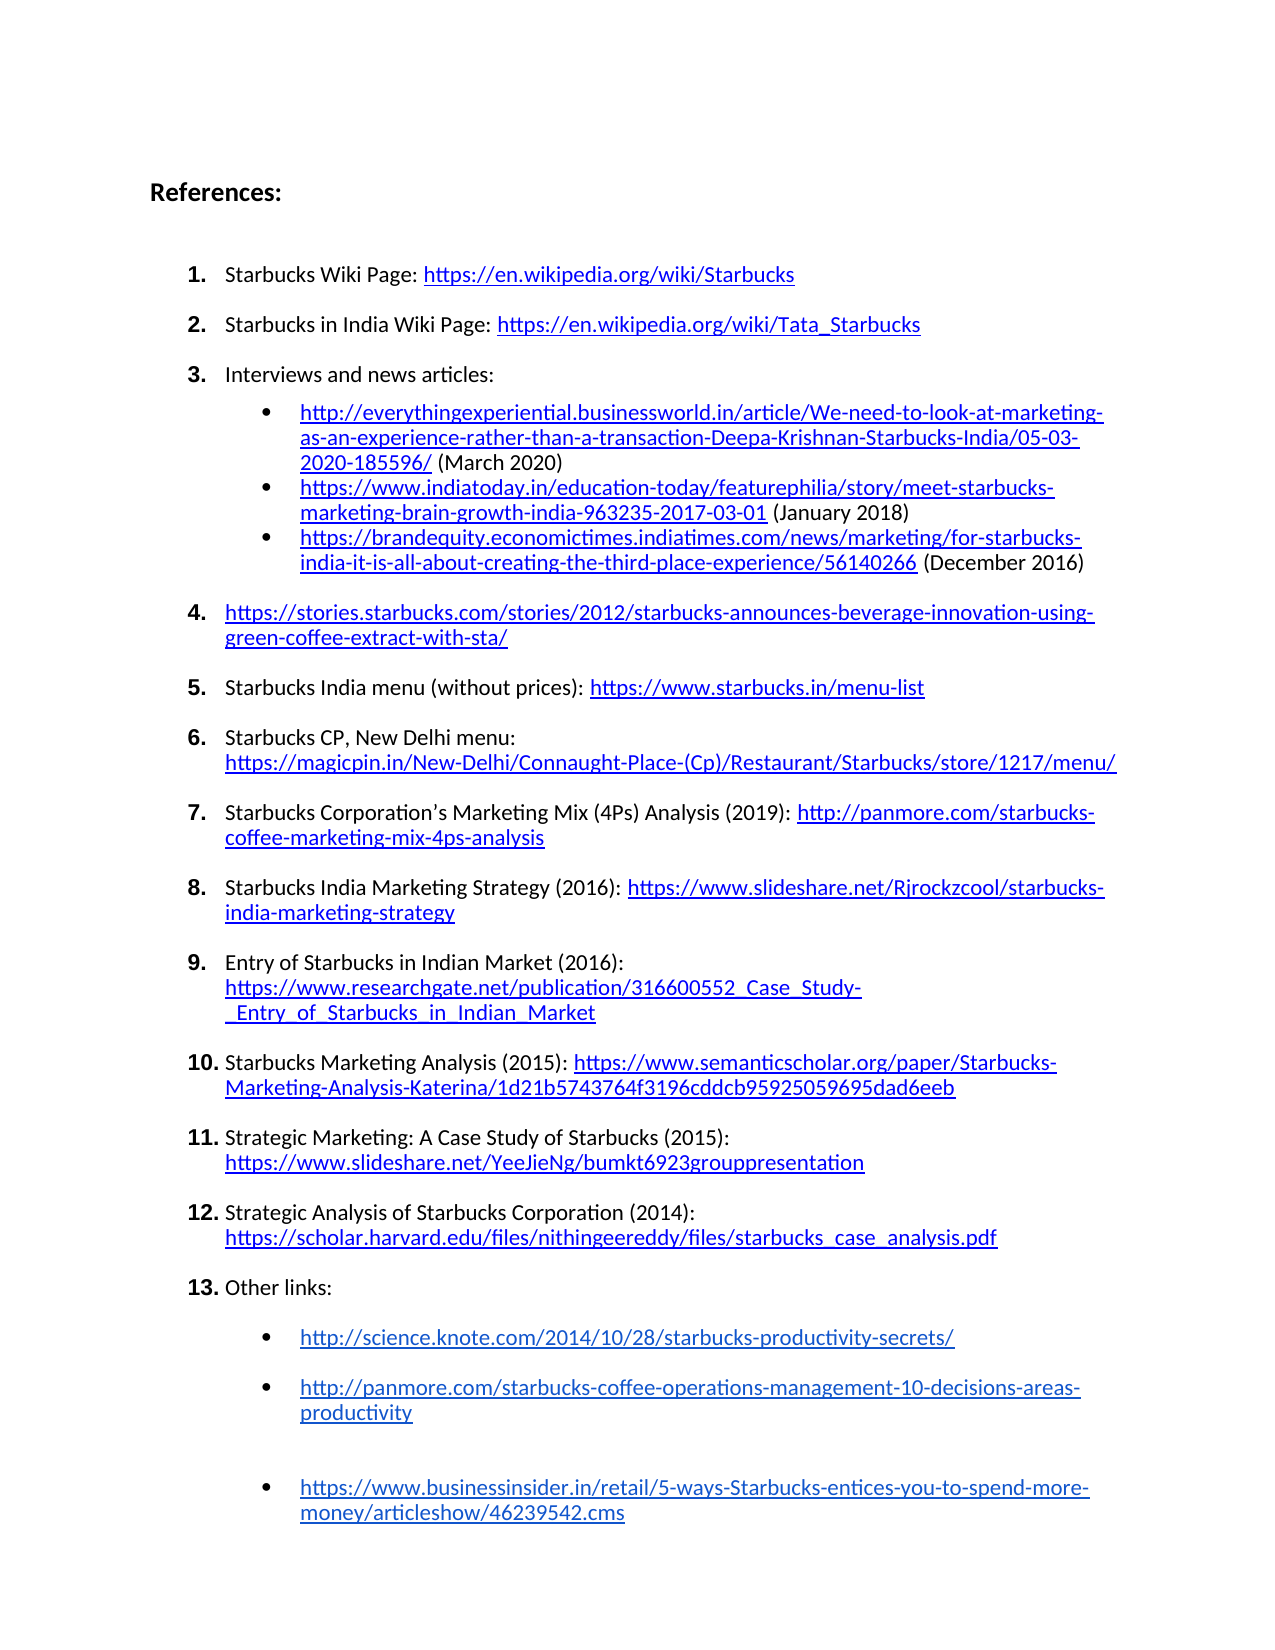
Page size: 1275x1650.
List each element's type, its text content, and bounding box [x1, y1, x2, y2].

list http://science.knote.com/2014/10/28/starbucks-productivity-secrets/ [262, 1325, 1125, 1350]
list Entry of Starbucks in Indian Market (2016): https://www.researchgate.net/publication/316600552_Case_Study-_Entry_of_Starbucks_in_Indian_Market [187, 950, 1125, 1050]
list Starbucks Marketing Analysis (2015): https://www.semanticscholar.org/paper/Starbucks-Marketing-Analysis-Katerina/1d21b5743764f3196cddcb95925059695dad6eeb [187, 1050, 1125, 1125]
list Starbucks CP, New Delhi menu: https://magicpin.in/New-Delhi/Connaught-Place-(Cp)/Restaurant/Starbucks/store/1217/menu/ [187, 725, 1125, 800]
list Starbucks India Marketing Strategy (2016): https://www.slideshare.net/Rjrockzcool/starbucks-india-marketing-strategy [187, 875, 1125, 950]
list https://www.indiatoday.in/education-today/featurephilia/story/meet-starbucks-marketing-brain-growth-india-963235-2017-03-01 (January 2018) [262, 475, 1125, 525]
list Starbucks in India Wiki Page: https://en.wikipedia.org/wiki/Tata_Starbucks [187, 313, 1125, 363]
text References: [150, 175, 1125, 208]
list Other links: [187, 1275, 1125, 1300]
list https://stories.starbucks.com/stories/2012/starbucks-announces-beverage-innovation-using-green-coffee-extract-with-sta/ [187, 600, 1125, 675]
list https://brandequity.economictimes.indiatimes.com/news/marketing/for-starbucks-india-it-is-all-about-creating-the-third-place-experience/56140266 (December 2016) [262, 525, 1125, 575]
list http://panmore.com/starbucks-coffee-operations-management-10-decisions-areas-productivity [262, 1375, 1125, 1425]
list Starbucks India menu (without prices): https://www.starbucks.in/menu-list [187, 675, 1125, 725]
list Starbucks Corporation’s Marketing Mix (4Ps) Analysis (2019): http://panmore.com/starbucks-coffee-marketing-mix-4ps-analysis [187, 800, 1125, 875]
list Strategic Marketing: A Case Study of Starbucks (2015): https://www.slideshare.net/YeeJieNg/bumkt6923grouppresentation [187, 1125, 1125, 1200]
list Interviews and news articles: [187, 363, 1125, 388]
list Strategic Analysis of Starbucks Corporation (2014): https://scholar.harvard.edu/files/nithingeereddy/files/starbucks_case_analysis.pdf [187, 1200, 1125, 1275]
list Starbucks Wiki Page: https://en.wikipedia.org/wiki/Starbucks [187, 263, 1125, 313]
list http://everythingexperiential.businessworld.in/article/We-need-to-look-at-marketing-as-an-experience-rather-than-a-transaction-Deepa-Krishnan-Starbucks-India/05-03-2020-185596/ (March 2020) [262, 400, 1125, 475]
list https://www.businessinsider.in/retail/5-ways-Starbucks-entices-you-to-spend-more-money/articleshow/46239542.cms [262, 1475, 1125, 1525]
